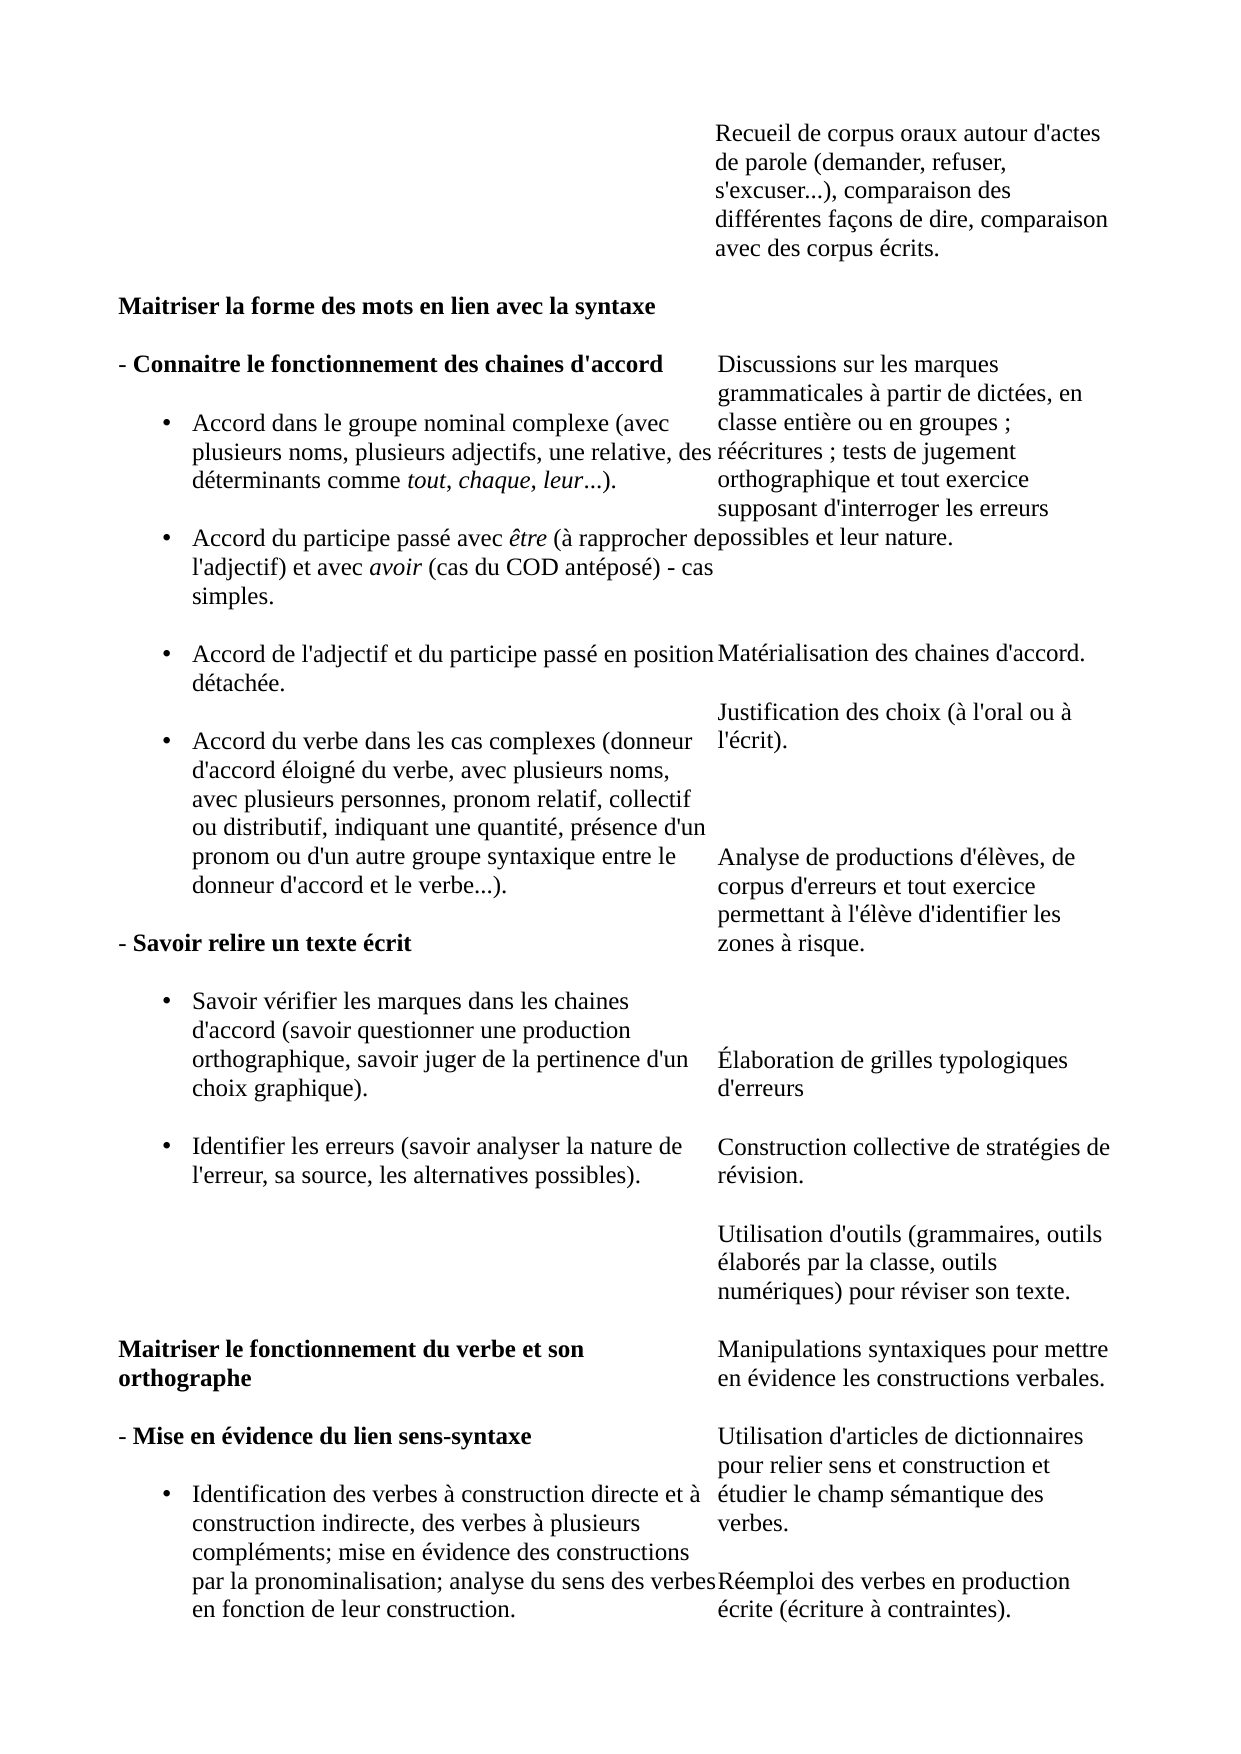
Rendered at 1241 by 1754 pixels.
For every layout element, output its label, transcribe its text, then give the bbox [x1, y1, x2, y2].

table_cell [118, 118, 715, 291]
table_cell Recueil de corpus oraux autour d'actes de parole (demander, refuser, s'excuser...), comparaison des différentes façons de dire, comparaison avec des corpus écrits. [715, 118, 1122, 291]
table_cell [1116, 291, 1122, 1334]
table_cell Discussions sur les marques grammaticales à partir de dictées, en classe entière ou en groupes ; réécritures ; tests de jugement orthographique et tout exercice supposant d'interroger les erreurs possibles et leur nature. Matérialisation des chaines d'accord. Justification des choix (à l'oral ou à l'écrit). Analyse de productions d'élèves, de corpus d'erreurs et tout exercice permettant à l'élève d'identifier les zones à risque. Élaboration de grilles typologiques d'erreurs Construction collective de stratégies de révision. Utilisation d'outils (grammaires, outils élaborés par la classe, outils numériques) pour réviser son texte. [718, 291, 1116, 1334]
table_cell Maitriser la forme des mots en lien avec la syntaxe - Connaitre le fonctionnement des chaines d'accord Accord dans le groupe nominal complexe (avec plusieurs noms, plusieurs adjectifs, une relative, des déterminants comme tout, chaque, leur...). Accord du participe passé avec être (à rapprocher de l'adjectif) et avec avoir (cas du COD antéposé) - cas simples. Accord de l'adjectif et du participe passé en position détachée. Accord du verbe dans les cas complexes (donneur d'accord éloigné du verbe, avec plusieurs noms, avec plusieurs personnes, pronom relatif, collectif ou distributif, indiquant une quantité, présence d'un pronom ou d'un autre groupe syntaxique entre le donneur d'accord et le verbe...). - Savoir relire un texte écrit Savoir vérifier les marques dans les chaines d'accord (savoir questionner une production orthographique, savoir juger de la pertinence d'un choix graphique). Identifier les erreurs (savoir analyser la nature de l'erreur, sa source, les alternatives possibles). [118, 291, 717, 1334]
table_cell Manipulations syntaxiques pour mettre en évidence les constructions verbales. Utilisation d'articles de dictionnaires pour relier sens et construction et étudier le champ sémantique des verbes. Réemploi des verbes en production écrite (écriture à contraintes). [718, 1334, 1116, 1623]
table_cell [1116, 1334, 1122, 1623]
table_cell Maitriser le fonctionnement du verbe et son orthographe - Mise en évidence du lien sens-syntaxe Identification des verbes à construction directe et à construction indirecte, des verbes à plusieurs compléments; mise en évidence des constructions par la pronominalisation; analyse du sens des verbes en fonction de leur construction. Identification des verbes pronominaux. - Maitrise de la morphologie verbale écrite en appui sur les régularités et la décomposition du verbe (radical, marques de mode-temps, marques de personne pour les modes personnels) Identification des principaux temps et modes. Formation des temps simples : systématisation des règles d'engendrement des formes verbales aux différents temps simples (temps de l'indicatif, impératif, subjonctif présent, subjonctif imparfait aux 3es personnes) à partir du radical du participe présent et/ou de la connaissance des bases verbales. Construction des temps composés; connaissance des formes du participe passé des verbes (é, i, u et formes avec consonne finale). Construction du passif. - Mise en évidence du lien entre le temps employé et le sens (valeur aspectuelle) Approfondissement de la valeur aspectuelle des temps à partir d'observations et de comparaisons: opposition entre temps simples et temps composés (non accompli/ accompli); opposition entre temps qui embrassent ou non l'action dans sa totalité (borné/non borné: elle lut une page/elle lisait une page). Observation de l'incidence de la valeur aspectuelle des temps sur leurs emplois (premier plan/arrière-plan). Principaux emplois des différents modes. - Mémorisation de formes verbales : formes du passé simple et du subjonctif présent des verbes fréquents (être, avoir, aller, faire, dire, prendre, pouvoir, voir, devoir, vouloir, savoir, falloir, valoir ; verbes à infinitif en -er) ; présent, imparfait, futur, présent du mode conditionnel, impératif de verbes moins fréquents. [118, 1334, 717, 1623]
